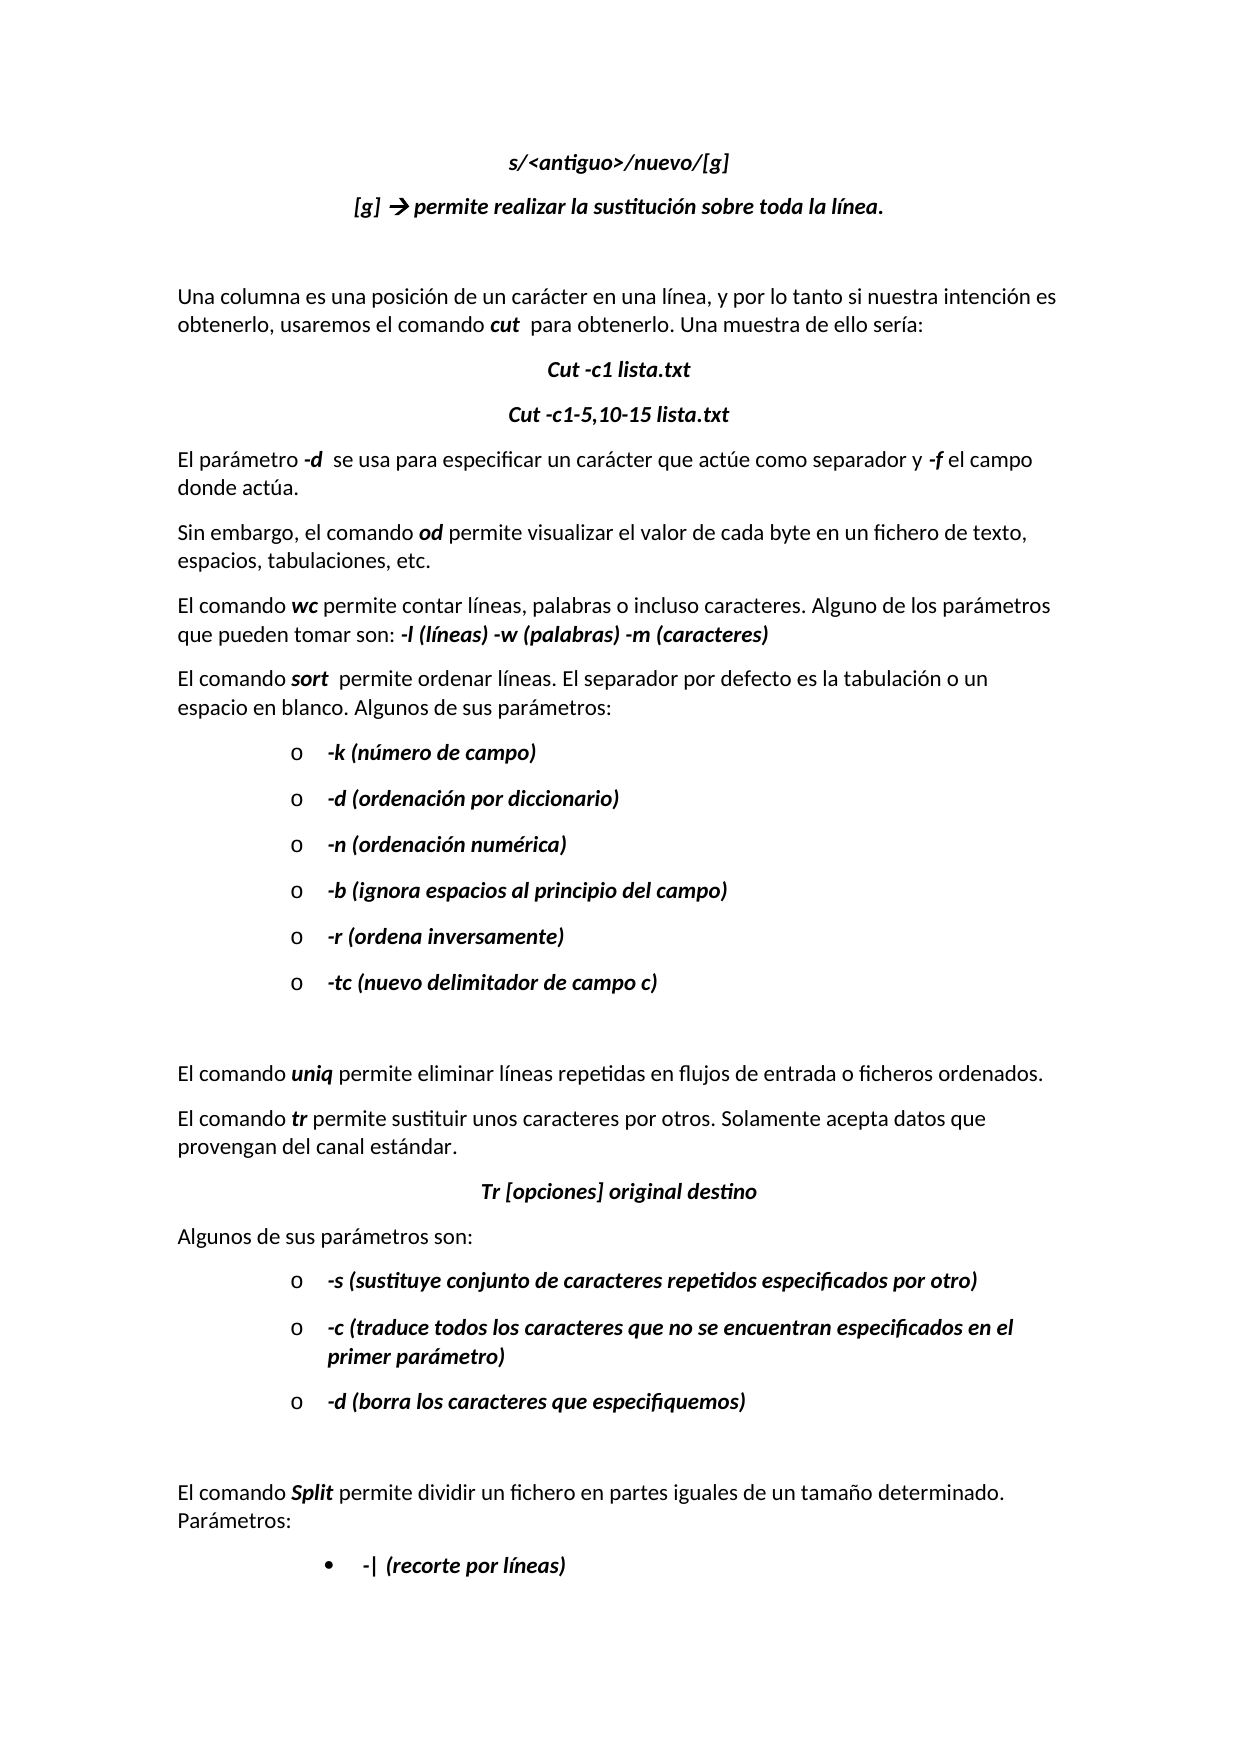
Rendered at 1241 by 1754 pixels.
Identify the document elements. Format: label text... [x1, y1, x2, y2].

text [g]  permite realizar la sustitución sobre toda la línea. [177, 192, 1063, 221]
text s/<antiguo>/nuevo/[g] [177, 148, 1063, 176]
list -c (traduce todos los caracteres que no se encuentran especificados en el primer parámetro) [290, 1313, 1063, 1370]
list -r (ordena inversamente) [290, 922, 1063, 951]
text Una columna es una posición de un carácter en una línea, y por lo tanto si nuestra intención es obtenerlo, usaremos el comando cut para obtenerlo. Una muestra de ello sería: [177, 282, 1063, 338]
text Algunos de sus parámetros son: [177, 1222, 1063, 1250]
text El parámetro -d se usa para especificar un carácter que actúe como separador y -f el campo donde actúa. [177, 445, 1063, 501]
list -d (borra los caracteres que especifiquemos) [290, 1387, 1063, 1416]
text El comando tr permite sustituir unos caracteres por otros. Solamente acepta datos que provengan del canal estándar. [177, 1104, 1063, 1160]
list -b (ignora espacios al principio del campo) [290, 876, 1063, 905]
text Tr [opciones] original destino [177, 1177, 1063, 1205]
list -| (recorte por líneas) [325, 1551, 1063, 1579]
list -d (ordenación por diccionario) [290, 784, 1063, 813]
list -n (ordenación numérica) [290, 830, 1063, 859]
text El comando Split permite dividir un fichero en partes iguales de un tamaño determinado. Parámetros: [177, 1478, 1063, 1534]
list -tc (nuevo delimitador de campo c) [290, 968, 1063, 997]
text El comando wc permite contar líneas, palabras o incluso caracteres. Alguno de los parámetros que pueden tomar son: -l (líneas) -w (palabras) -m (caracteres) [177, 591, 1063, 648]
text Cut -c1 lista.txt [177, 355, 1063, 383]
text Cut -c1-5,10-15 lista.txt [177, 400, 1063, 428]
list -s (sustituye conjunto de caracteres repetidos especificados por otro) [290, 1267, 1063, 1296]
text El comando uniq permite eliminar líneas repetidas en flujos de entrada o ficheros ordenados. [177, 1059, 1063, 1087]
list -k (número de campo) [290, 738, 1063, 767]
text Sin embargo, el comando od permite visualizar el valor de cada byte en un fichero de texto, espacios, tabulaciones, etc. [177, 518, 1063, 574]
text El comando sort permite ordenar líneas. El separador por defecto es la tabulación o un espacio en blanco. Algunos de sus parámetros: [177, 664, 1063, 721]
